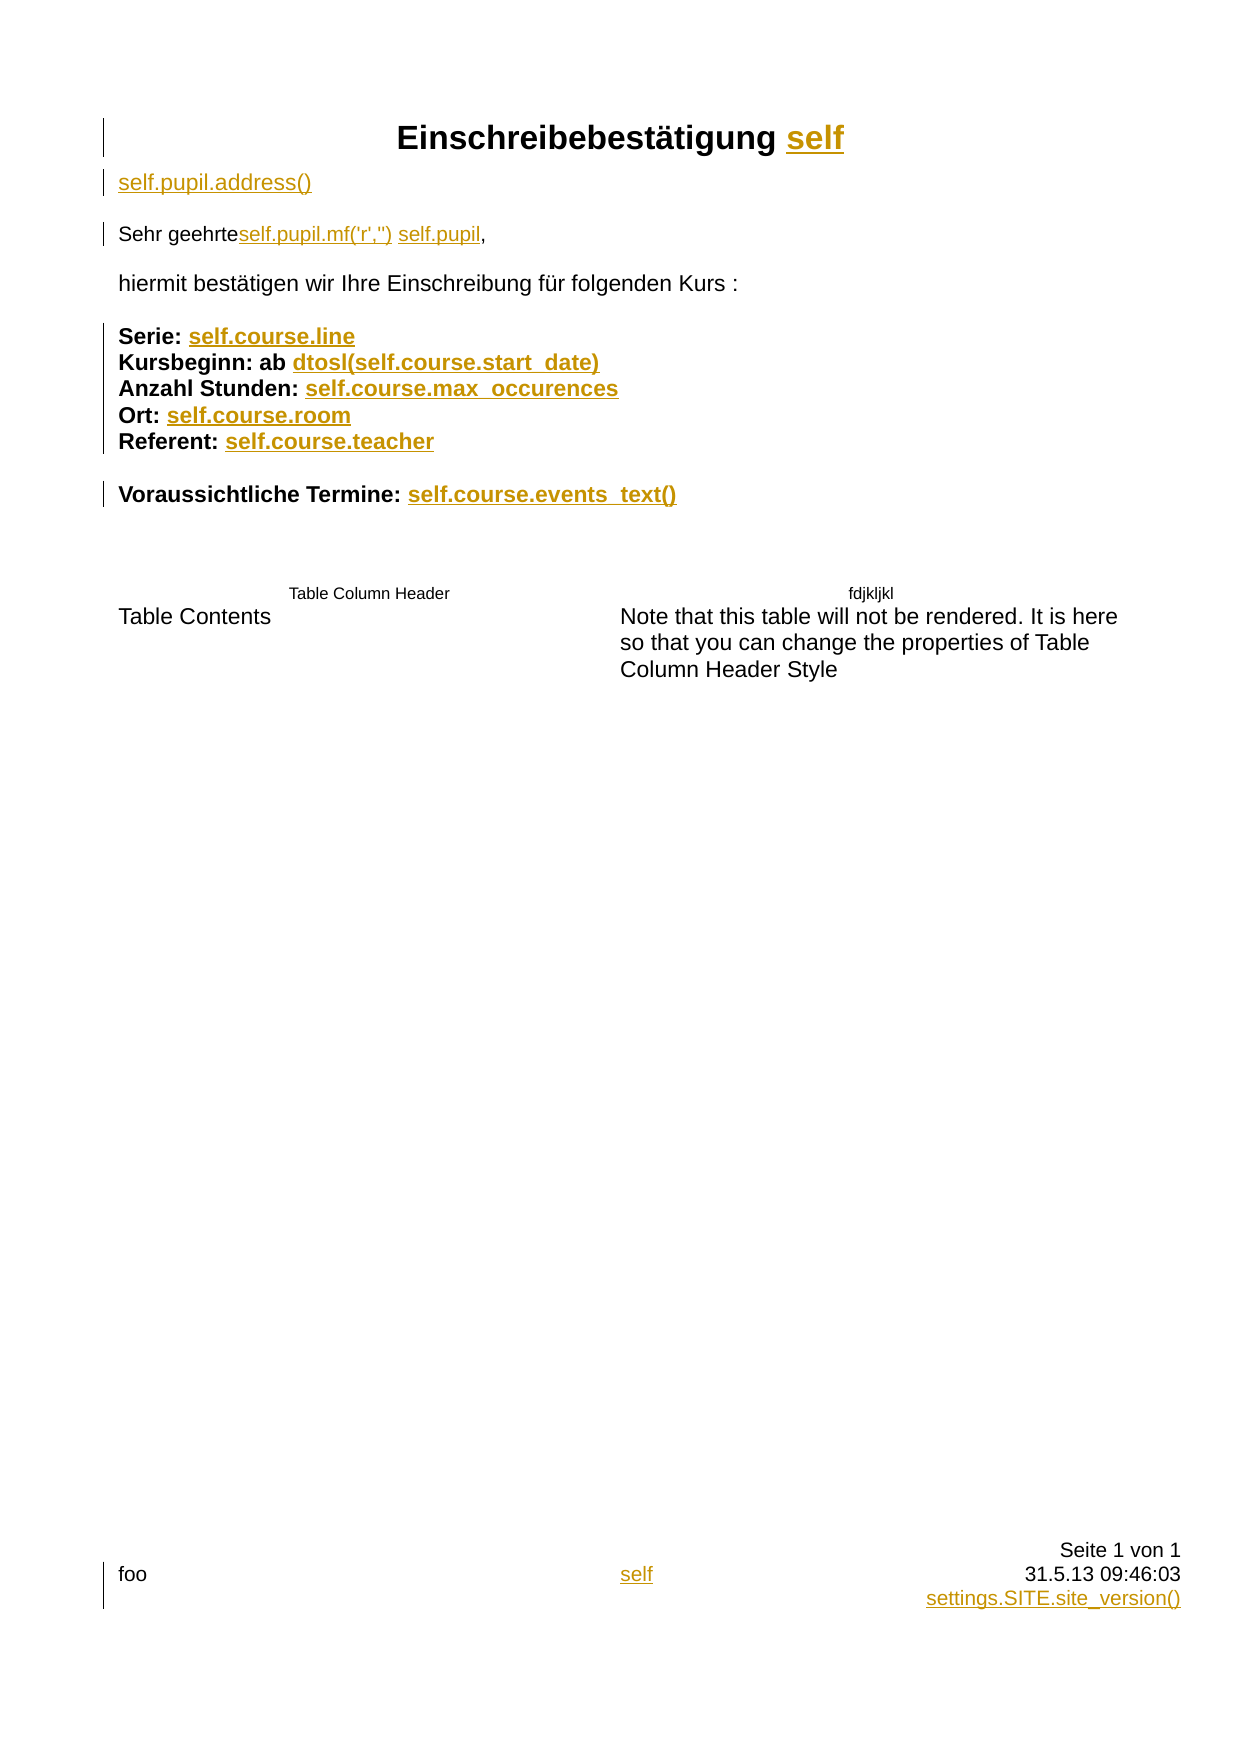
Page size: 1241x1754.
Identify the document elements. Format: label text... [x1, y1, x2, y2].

text hiermit bestätigen wir Ihre Einschreibung für folgenden Kurs : [118, 270, 1122, 296]
text Voraussichtliche Termine: self.course.events_text() [118, 481, 1122, 507]
text Serie: self.course.line [118, 323, 1122, 349]
table_header Table Column Header [118, 584, 620, 603]
text self.pupil.address() [118, 169, 1122, 196]
subtitle Einschreibebestätigung self [118, 118, 1122, 157]
text Referent: self.course.teacher [118, 428, 1122, 454]
text Ort: self.course.room [118, 402, 1122, 428]
text Kursbeginn: ab dtosl(self.course.start_date) [118, 349, 1122, 375]
table_header fdjkljkl [620, 584, 1122, 603]
text Sehr geehrteself.pupil.mf('r','') self.pupil, [118, 222, 1122, 246]
table_cell Table Contents [118, 603, 620, 682]
text Anzahl Stunden: self.course.max_occurences [118, 375, 1122, 402]
table_cell Note that this table will not be rendered. It is here so that you can change the properties of Table Column Header Style [620, 603, 1122, 682]
